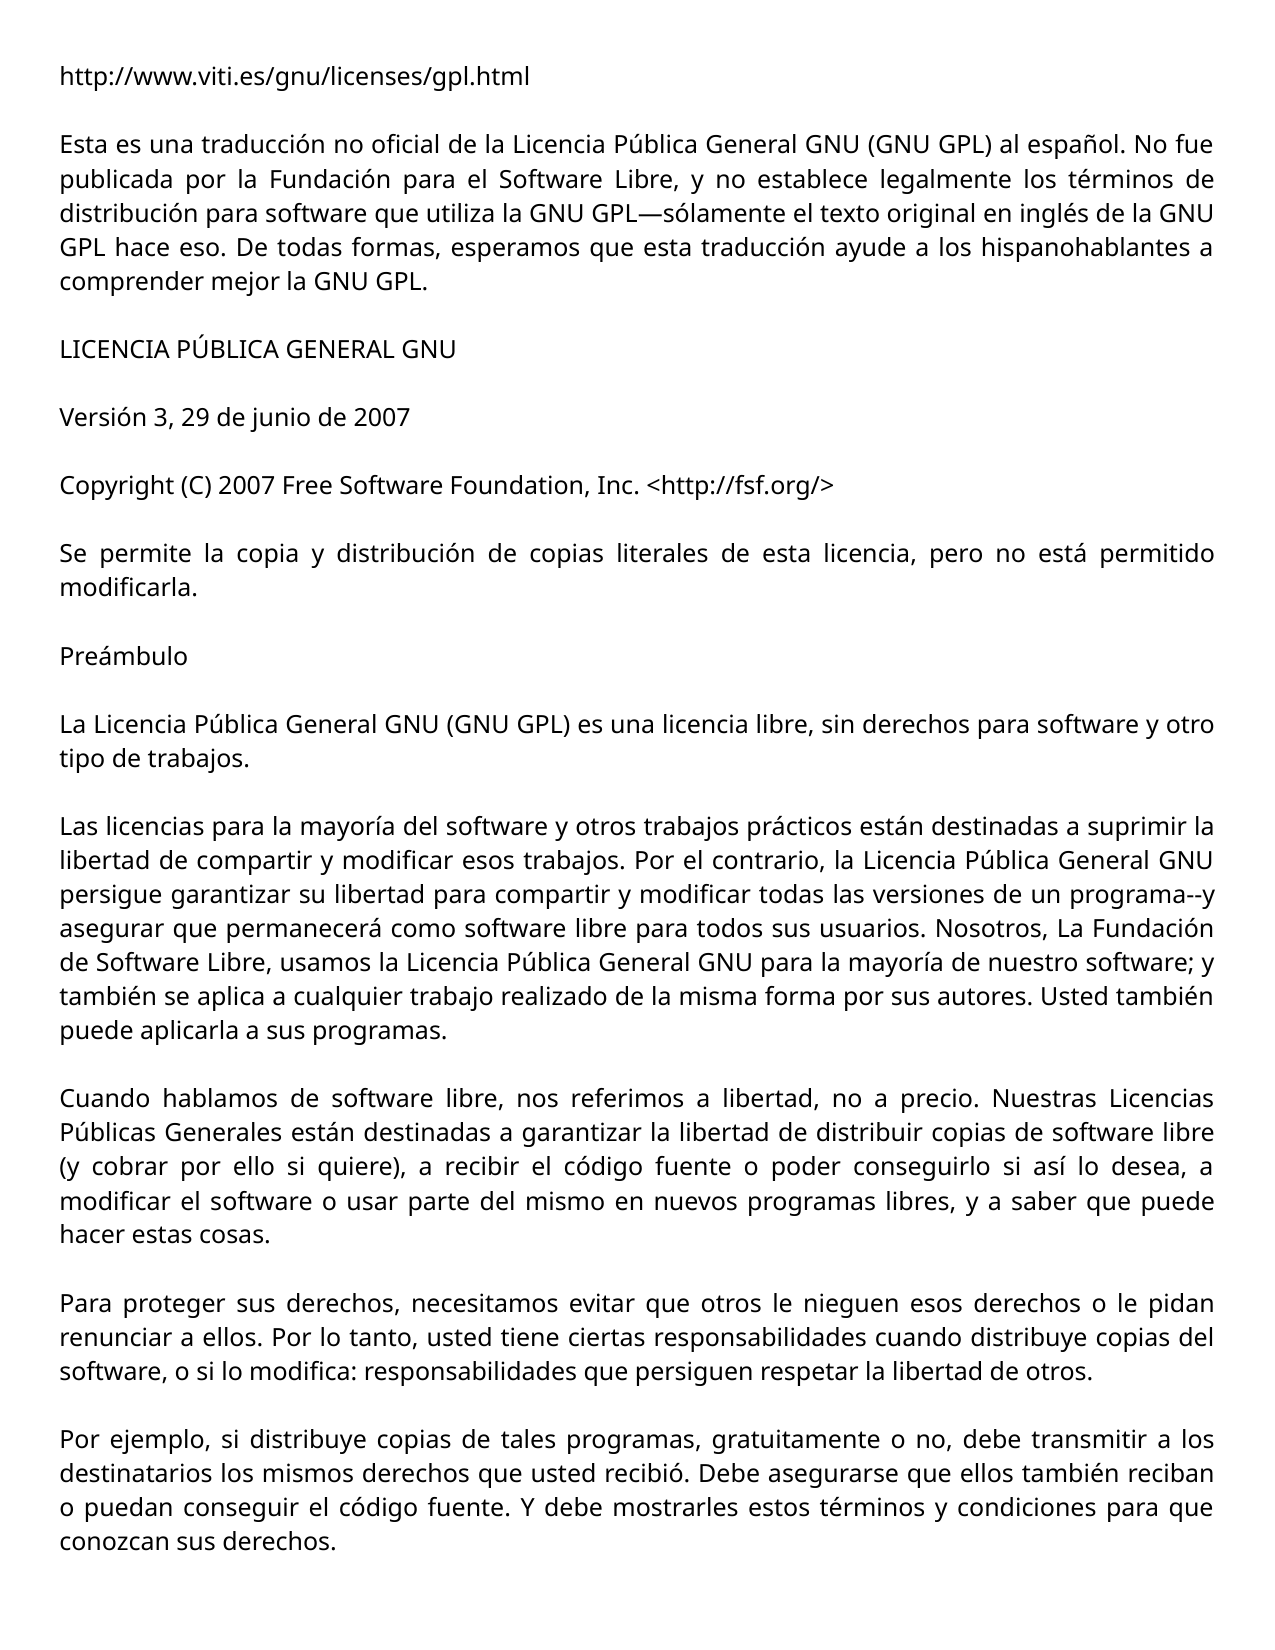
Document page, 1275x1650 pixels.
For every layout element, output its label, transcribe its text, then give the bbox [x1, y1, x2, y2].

text Para proteger sus derechos, necesitamos evitar que otros le nieguen esos derechos o le pidan renunciar a ellos. Por lo tanto, usted tiene ciertas responsabilidades cuando distribuye copias del software, o si lo modifica: responsabilidades que persiguen respetar la libertad de otros. [59, 1285, 1216, 1387]
text Las licencias para la mayoría del software y otros trabajos prácticos están destinadas a suprimir la libertad de compartir y modificar esos trabajos. Por el contrario, la Licencia Pública General GNU persigue garantizar su libertad para compartir y modificar todas las versiones de un programa--y asegurar que permanecerá como software libre para todos sus usuarios. Nosotros, La Fundación de Software Libre, usamos la Licencia Pública General GNU para la mayoría de nuestro software; y también se aplica a cualquier trabajo realizado de la misma forma por sus autores. Usted también puede aplicarla a sus programas. [59, 808, 1216, 1047]
text Por ejemplo, si distribuye copias de tales programas, gratuitamente o no, debe transmitir a los destinatarios los mismos derechos que usted recibió. Debe asegurarse que ellos también reciban o puedan conseguir el código fuente. Y debe mostrarles estos términos y condiciones para que conozcan sus derechos. [59, 1422, 1216, 1558]
text Esta es una traducción no oficial de la Licencia Pública General GNU (GNU GPL) al español. No fue publicada por la Fundación para el Software Libre, y no establece legalmente los términos de distribución para software que utiliza la GNU GPL—sólamente el texto original en inglés de la GNU GPL hace eso. De todas formas, esperamos que esta traducción ayude a los hispanohablantes a comprender mejor la GNU GPL. [59, 127, 1216, 297]
text Versión 3, 29 de junio de 2007 [59, 400, 1216, 434]
text LICENCIA PÚBLICA GENERAL GNU [59, 332, 1216, 366]
text http://www.viti.es/gnu/licenses/gpl.html [59, 59, 1216, 93]
text Copyright (C) 2007 Free Software Foundation, Inc. <http://fsf.org/> [59, 468, 1216, 502]
text Se permite la copia y distribución de copias literales de esta licencia, pero no está permitido modificarla. [59, 536, 1216, 604]
text La Licencia Pública General GNU (GNU GPL) es una licencia libre, sin derechos para software y otro tipo de trabajos. [59, 706, 1216, 774]
text Cuando hablamos de software libre, nos referimos a libertad, no a precio. Nuestras Licencias Públicas Generales están destinadas a garantizar la libertad de distribuir copias de software libre (y cobrar por ello si quiere), a recibir el código fuente o poder conseguirlo si así lo desea, a modificar el software o usar parte del mismo en nuevos programas libres, y a saber que puede hacer estas cosas. [59, 1081, 1216, 1251]
text Preámbulo [59, 638, 1216, 672]
